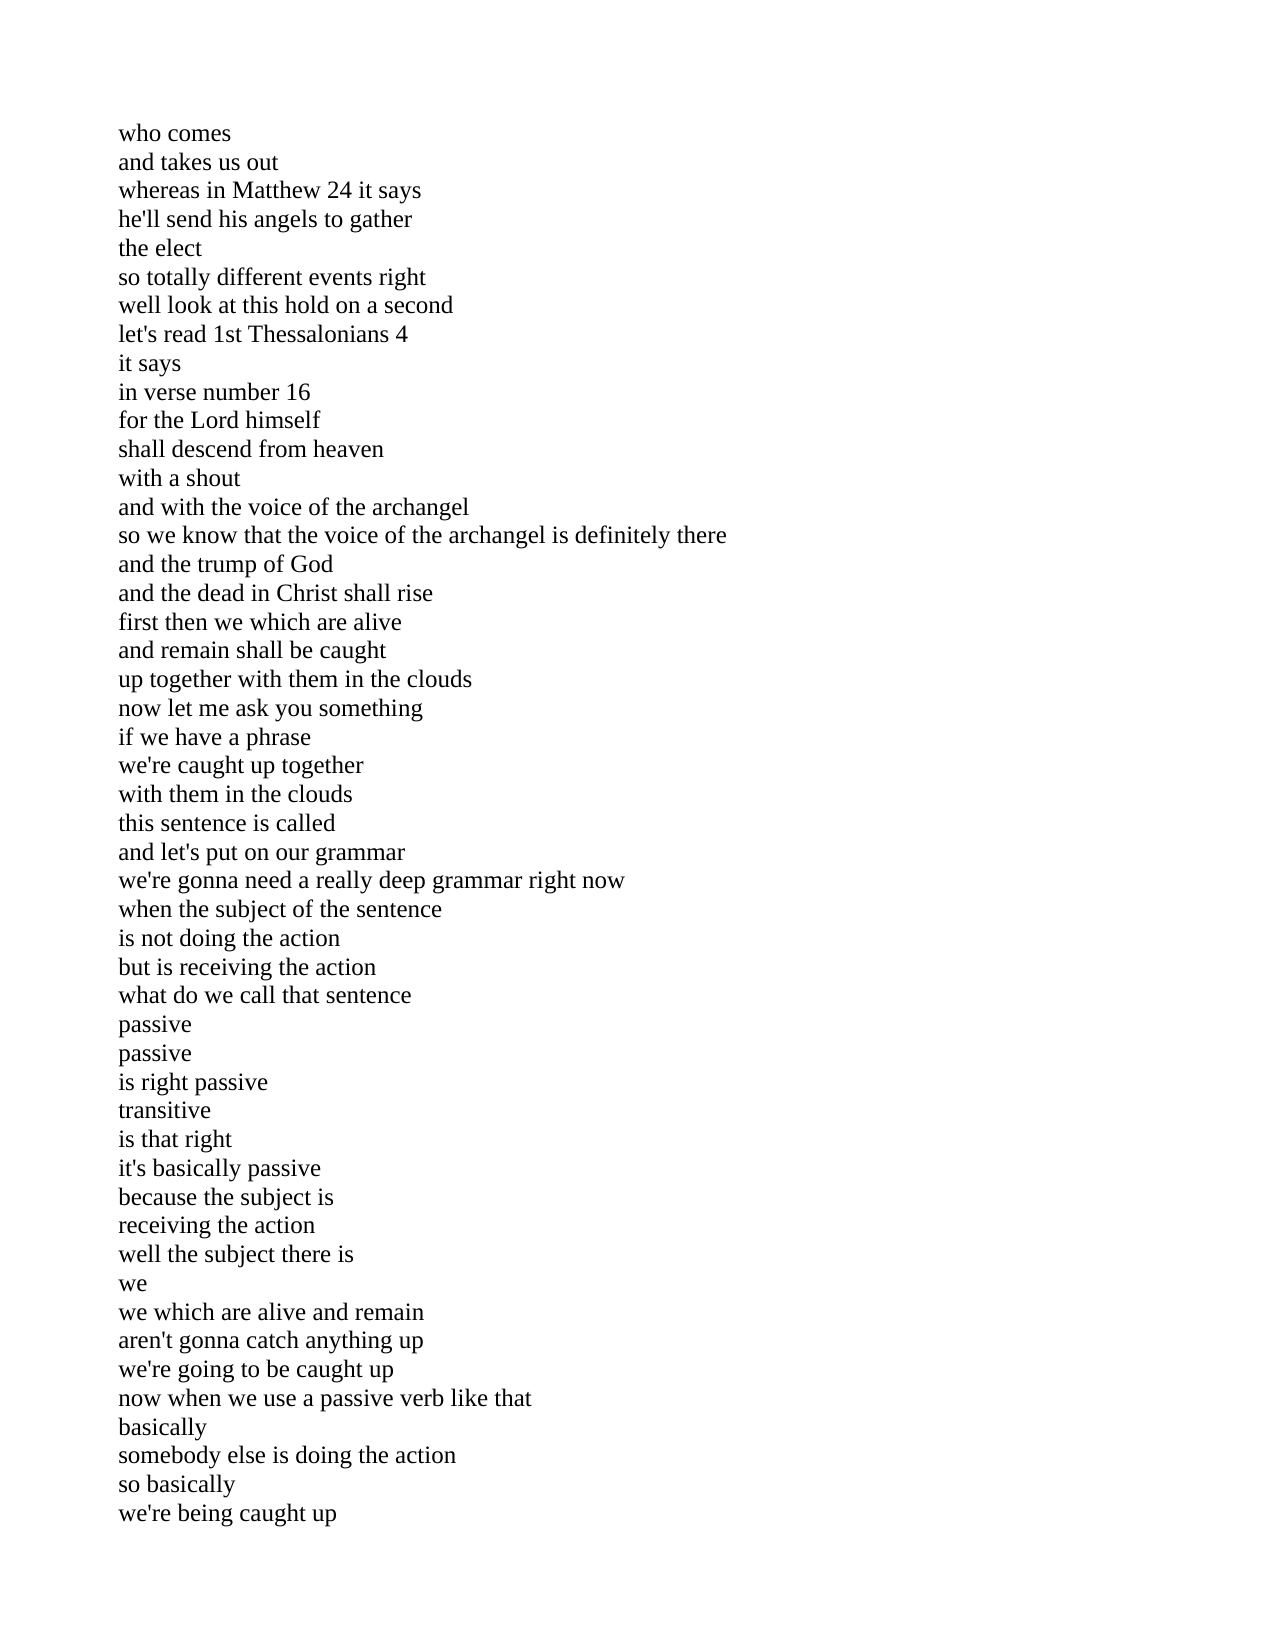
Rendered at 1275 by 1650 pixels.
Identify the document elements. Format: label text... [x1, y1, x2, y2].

text the elect [118, 233, 1157, 262]
text is that right [118, 1124, 1157, 1153]
text now when we use a passive verb like that [118, 1383, 1157, 1412]
text and with the voice of the archangel [118, 492, 1157, 521]
text so basically [118, 1469, 1157, 1498]
text we're caught up together [118, 751, 1157, 779]
text so we know that the voice of the archangel is definitely there [118, 521, 1157, 549]
text and the trump of God [118, 549, 1157, 578]
text and let's put on our grammar [118, 837, 1157, 866]
text shall descend from heaven [118, 434, 1157, 463]
text is not doing the action [118, 923, 1157, 952]
text with a shout [118, 463, 1157, 492]
text it says [118, 348, 1157, 377]
text basically [118, 1412, 1157, 1441]
text up together with them in the clouds [118, 664, 1157, 693]
text passive [118, 1038, 1157, 1067]
text we [118, 1268, 1157, 1297]
text it's basically passive [118, 1153, 1157, 1182]
text aren't gonna catch anything up [118, 1326, 1157, 1354]
text somebody else is doing the action [118, 1441, 1157, 1469]
text when the subject of the sentence [118, 894, 1157, 923]
text passive [118, 1009, 1157, 1038]
text now let me ask you something [118, 693, 1157, 722]
text with them in the clouds [118, 779, 1157, 808]
text if we have a phrase [118, 722, 1157, 751]
text but is receiving the action [118, 952, 1157, 981]
text is right passive [118, 1067, 1157, 1096]
text we which are alive and remain [118, 1297, 1157, 1326]
text in verse number 16 [118, 377, 1157, 406]
text whereas in Matthew 24 it says [118, 176, 1157, 204]
text and takes us out [118, 147, 1157, 176]
text receiving the action [118, 1211, 1157, 1239]
text let's read 1st Thessalonians 4 [118, 319, 1157, 348]
text well the subject there is [118, 1239, 1157, 1268]
text he'll send his angels to gather [118, 204, 1157, 233]
text well look at this hold on a second [118, 291, 1157, 319]
text because the subject is [118, 1182, 1157, 1211]
text we're going to be caught up [118, 1354, 1157, 1383]
text transitive [118, 1096, 1157, 1124]
text we're gonna need a really deep grammar right now [118, 866, 1157, 894]
text this sentence is called [118, 808, 1157, 837]
text what do we call that sentence [118, 981, 1157, 1009]
text who comes [118, 118, 1157, 147]
text so totally different events right [118, 262, 1157, 291]
text first then we which are alive [118, 607, 1157, 636]
text for the Lord himself [118, 406, 1157, 434]
text and remain shall be caught [118, 636, 1157, 664]
text and the dead in Christ shall rise [118, 578, 1157, 607]
text we're being caught up [118, 1498, 1157, 1527]
